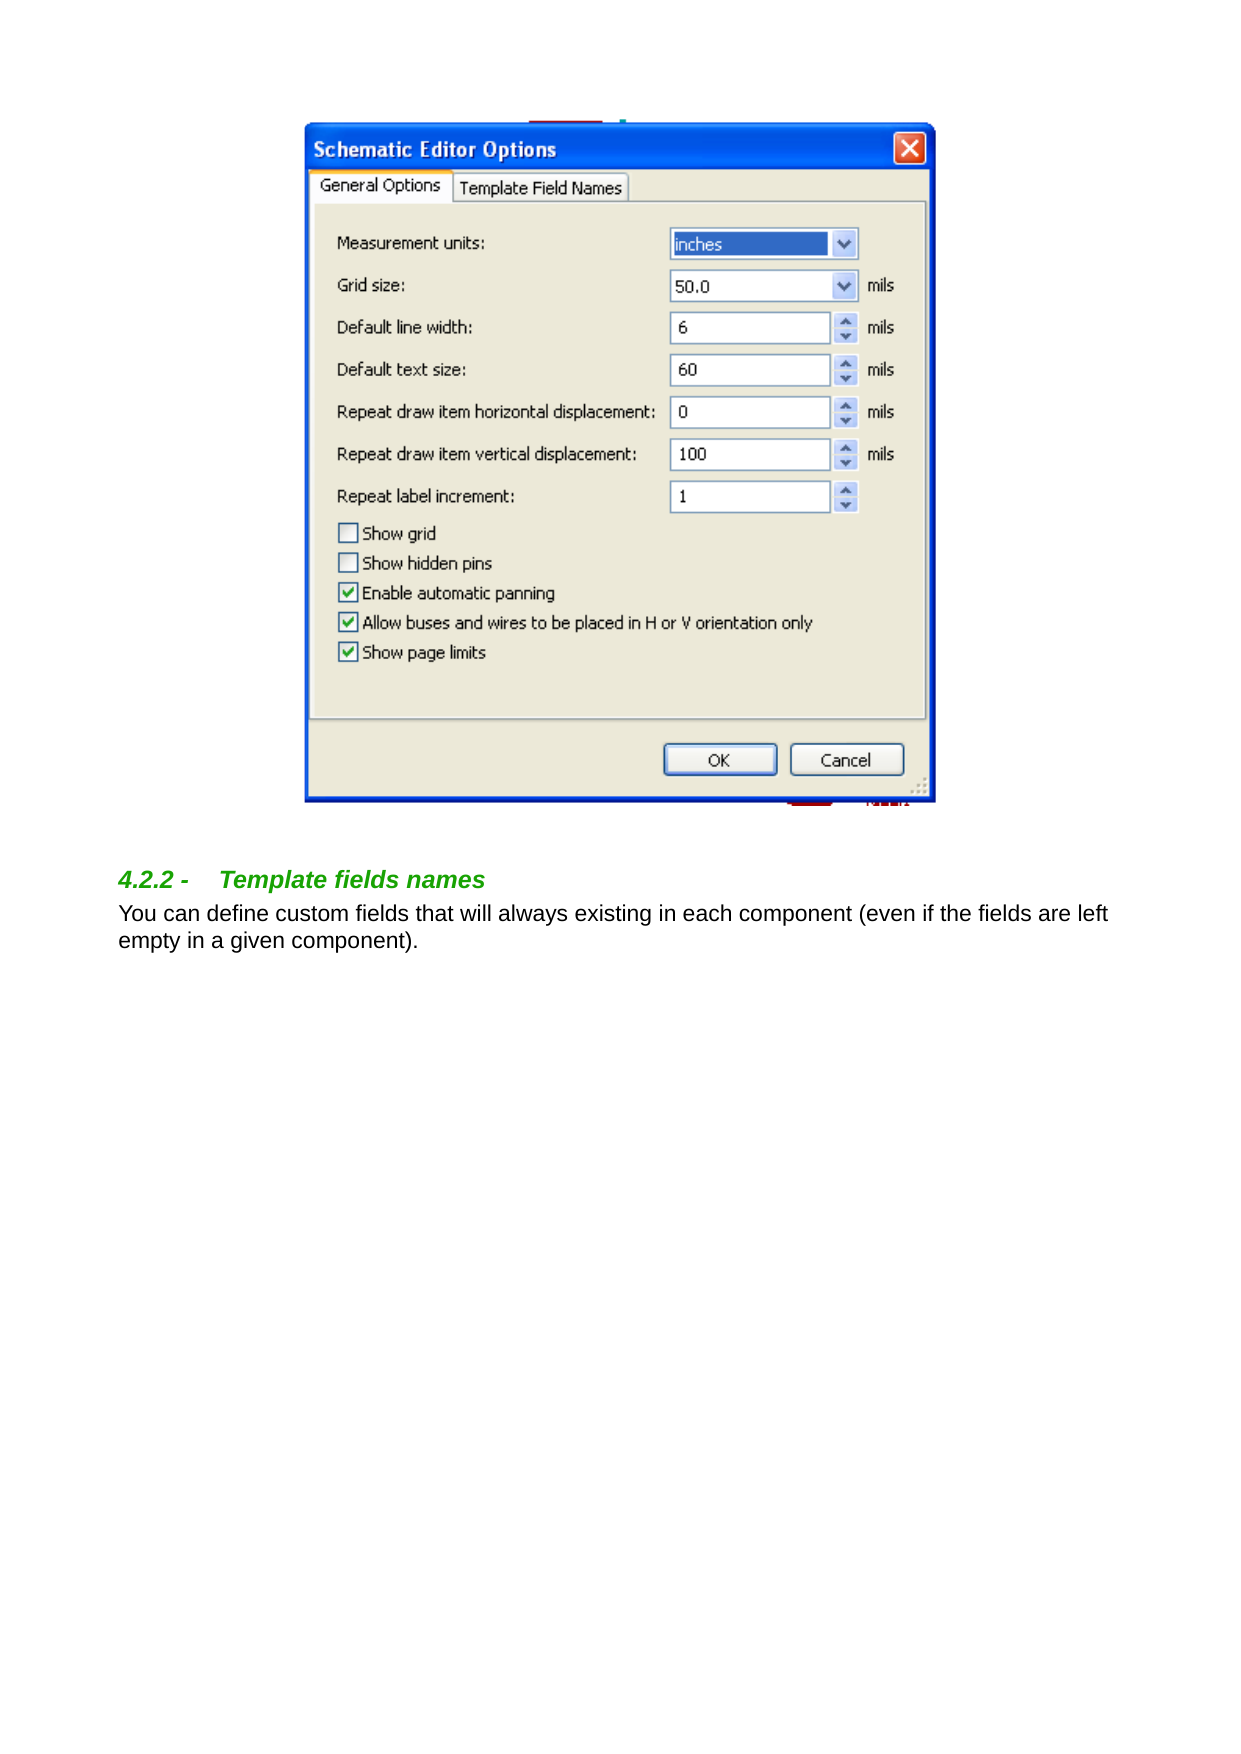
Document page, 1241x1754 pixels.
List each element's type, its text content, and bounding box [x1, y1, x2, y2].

picture [304, 118, 936, 806]
text You can define custom fields that will always existing in each component (even if the fields are left empty in a given component). [118, 900, 1122, 953]
subtitle Template fields names [118, 865, 1122, 894]
